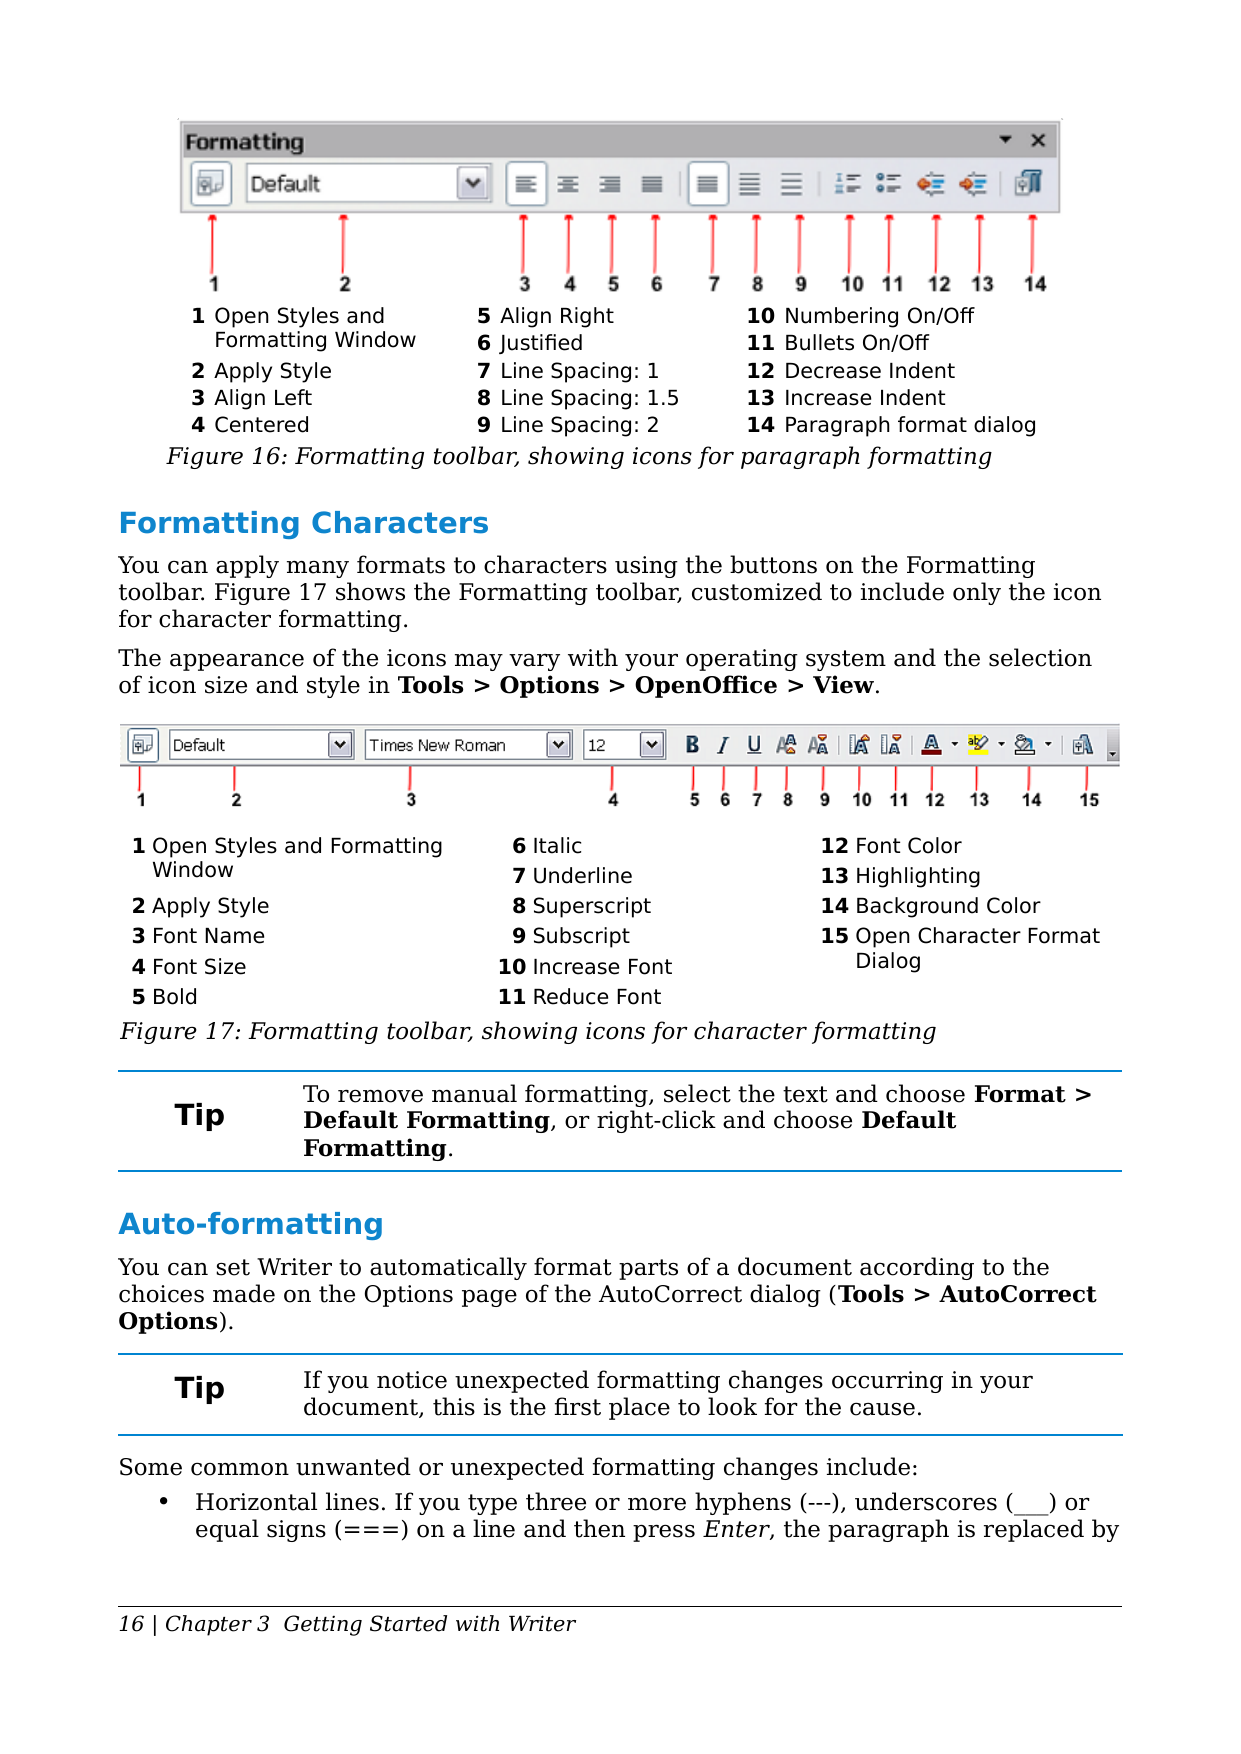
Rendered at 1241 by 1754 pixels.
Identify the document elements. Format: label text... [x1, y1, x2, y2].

table_cell 4 [120, 952, 149, 982]
table_cell Justified [494, 329, 723, 356]
table_cell 7 [470, 861, 529, 891]
table_cell Increase Indent [778, 383, 1071, 410]
table_cell Subscript [529, 922, 792, 952]
table_header Align Right [494, 301, 723, 328]
table_cell [170, 329, 208, 356]
table_cell 13 [723, 383, 778, 410]
table_header Open Styles and Formatting Window [208, 301, 456, 356]
table_cell Decrease Indent [778, 356, 1071, 383]
table_header Italic [529, 831, 792, 861]
table_cell 11 [723, 329, 778, 356]
table_header Open Styles and Formatting Window [149, 831, 469, 891]
table_header Tip [118, 1072, 281, 1170]
table_cell [852, 982, 1120, 1012]
text The appearance of the icons may vary with your operating system and the selection of icon size and style in Tools > Options > OpenOffice > View. [118, 645, 1122, 699]
table_cell 2 [120, 891, 149, 922]
table_cell 5 [120, 982, 149, 1012]
table_cell 14 [723, 410, 778, 438]
table_header 12 [793, 831, 852, 861]
table_cell 15 [793, 922, 852, 952]
table_cell Highlighting [852, 861, 1120, 891]
table_header Font Color [852, 831, 1120, 861]
table_cell Line Spacing: 1.5 [494, 383, 723, 410]
table_cell Centered [208, 410, 456, 438]
table_cell Paragraph format dialog [778, 410, 1071, 438]
table_header 6 [470, 831, 529, 861]
text You can apply many formats to characters using the buttons on the Formatting toolbar. Figure 17 shows the Formatting toolbar, customized to include only the icon for character formatting. [118, 552, 1122, 632]
table_cell 10 [470, 952, 529, 982]
picture [120, 723, 1121, 819]
table_cell 8 [470, 891, 529, 922]
table_cell Bold [149, 982, 469, 1012]
table_cell 2 [170, 356, 208, 383]
table_cell 13 [793, 861, 852, 891]
table_cell 6 [456, 329, 494, 356]
list Horizontal lines. If you type three or more hyphens (---), underscores (___) or equal signs (===) on a line and then press Enter, the paragraph is replaced by [156, 1487, 1122, 1543]
table_header Tip [118, 1355, 281, 1434]
text You can set Writer to automatically format parts of a document according to the choices made on the Options page of the AutoCorrect dialog (Tools > AutoCorrect Options). [118, 1254, 1122, 1335]
table_cell Reduce Font [529, 982, 792, 1012]
table_cell Align Left [208, 383, 456, 410]
table_cell 3 [120, 922, 149, 952]
table_header 5 [456, 301, 494, 328]
table_cell 12 [723, 356, 778, 383]
table_cell Line Spacing: 1 [494, 356, 723, 383]
table_cell Font Name [149, 922, 469, 952]
table_cell Line Spacing: 2 [494, 410, 723, 438]
subtitle Formatting Characters [118, 506, 1122, 540]
table_cell 8 [456, 383, 494, 410]
table_cell 3 [170, 383, 208, 410]
table_cell 9 [470, 922, 529, 952]
table_header If you notice unexpected formatting changes occurring in your document, this is the first place to look for the cause. [281, 1355, 1122, 1434]
table_cell 4 [170, 410, 208, 438]
table_cell 14 [793, 891, 852, 922]
table_cell [120, 861, 149, 891]
table_cell Bullets On/Off [778, 329, 1071, 356]
table_cell [793, 952, 852, 982]
text Figure 17: Formatting toolbar, showing icons for character formatting [120, 1018, 1120, 1045]
table_header 1 [120, 831, 149, 861]
table_cell Underline [529, 861, 792, 891]
table_header 1 [170, 301, 208, 328]
table_cell Font Size [149, 952, 469, 982]
table_cell 7 [456, 356, 494, 383]
table_cell 11 [470, 982, 529, 1012]
table_cell Open Character Format Dialog [852, 922, 1120, 982]
picture [177, 118, 1064, 295]
list Some common unwanted or unexpected formatting changes include: [118, 1454, 1122, 1480]
table_header To remove manual formatting, select the text and choose Format > Default Formatting, or right-click and choose Default Formatting. [281, 1072, 1122, 1170]
table_cell Background Color [852, 891, 1120, 922]
table_header Numbering On/Off [778, 301, 1071, 328]
table_cell Increase Font [529, 952, 792, 982]
table_cell [793, 982, 852, 1012]
table_cell Apply Style [149, 891, 469, 922]
table_cell Superscript [529, 891, 792, 922]
table_cell 9 [456, 410, 494, 438]
subtitle Auto-formatting [118, 1208, 1122, 1242]
text Figure 16: Formatting toolbar, showing icons for paragraph formatting [167, 443, 1074, 470]
table_header 10 [723, 301, 778, 328]
table_cell Apply Style [208, 356, 456, 383]
